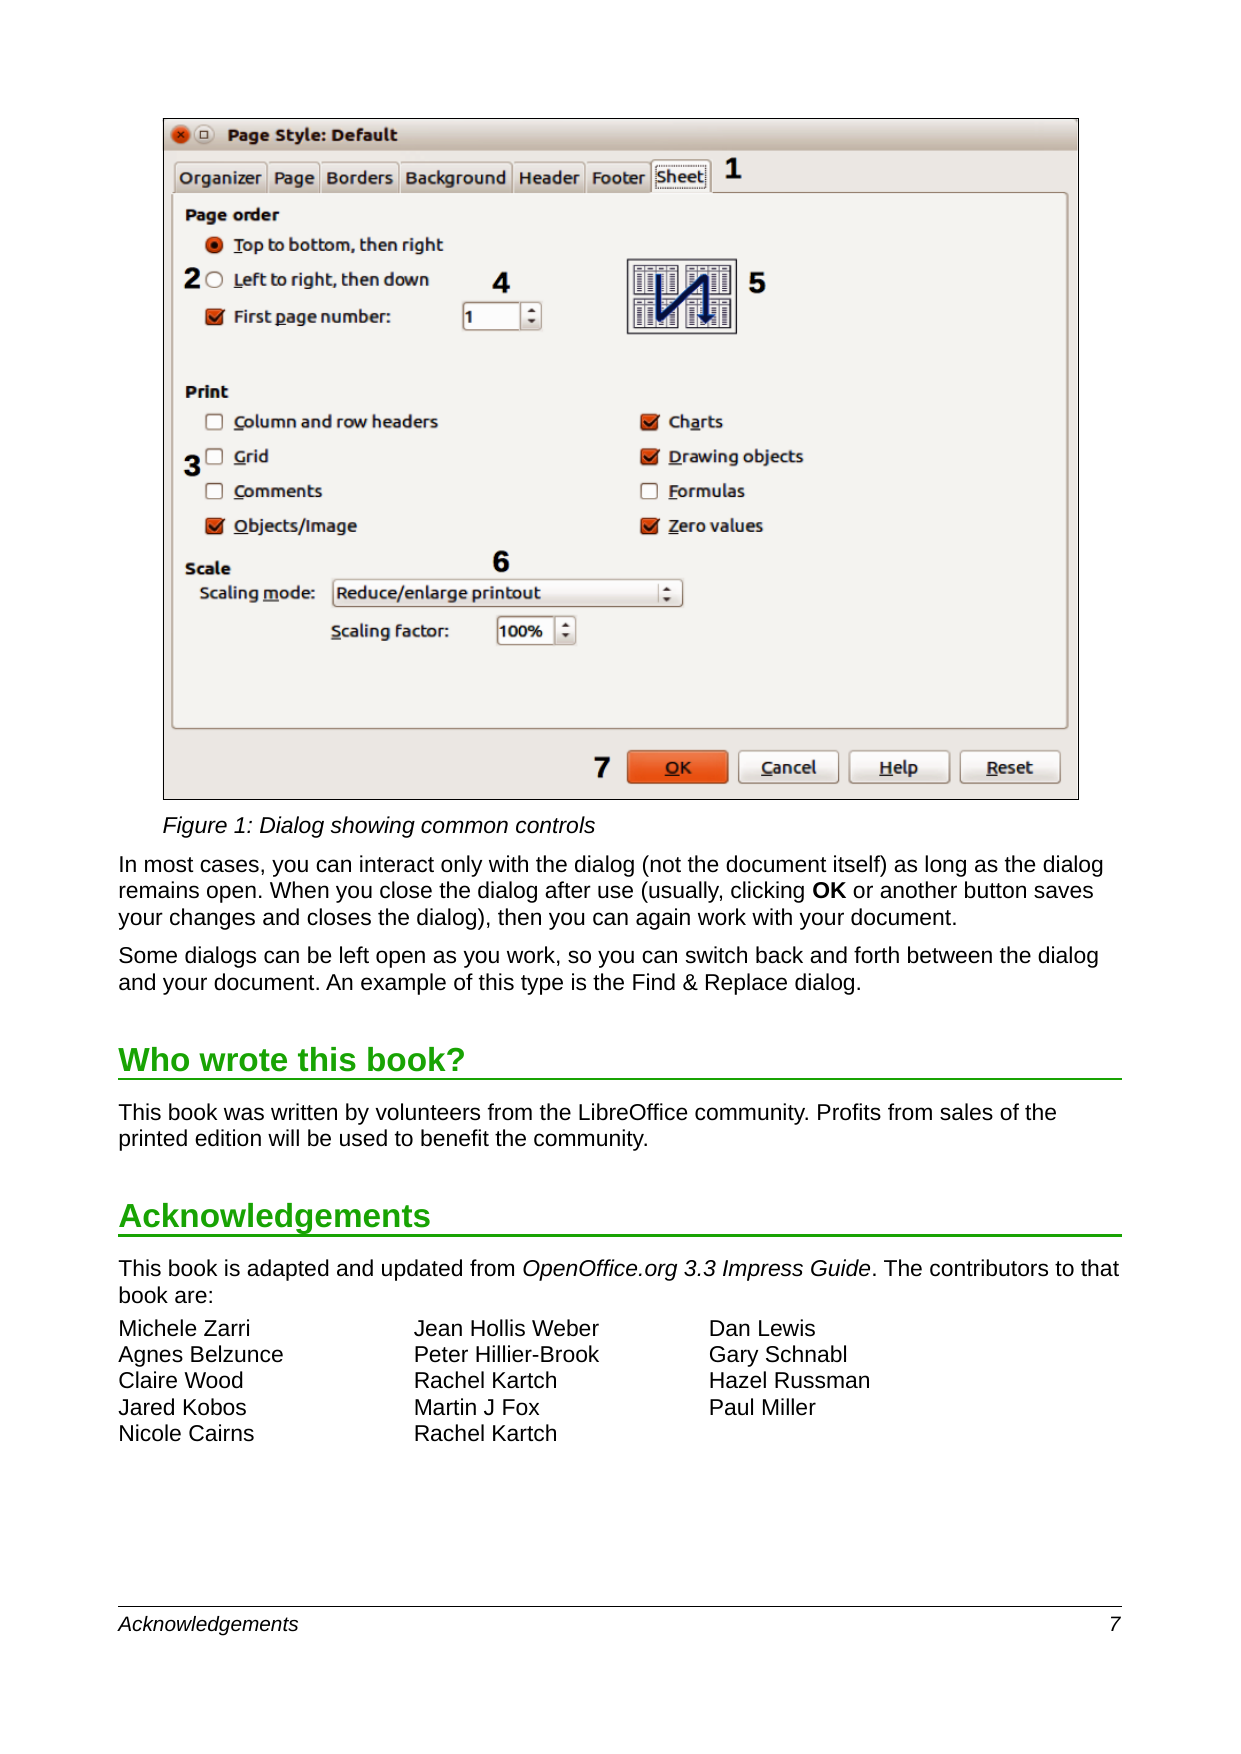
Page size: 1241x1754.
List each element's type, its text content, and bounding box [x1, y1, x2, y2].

text Michele Zarri Jean Hollis Weber Dan Lewis Agnes Belzunce Peter Hillier-Brook Gary Schnabl Claire Wood Rachel Kartch Hazel Russman Jared Kobos Martin J Fox Paul Miller Nicole Cairns Rachel Kartch [118, 1314, 1122, 1446]
picture [164, 119, 1078, 799]
text Figure 1: Dialog showing common controls [162, 812, 1078, 838]
text Some dialogs can be left open as you work, so you can switch back and forth between the dialog and your document. An example of this type is the Find & Replace dialog. [118, 942, 1122, 995]
text This book was written by volunteers from the LibreOffice community. Profits from sales of the printed edition will be used to benefit the community. [118, 1099, 1122, 1152]
subtitle Who wrote this book? [118, 1039, 1122, 1078]
text In most cases, you can interact only with the dialog (not the document itself) as long as the dialog remains open. When you close the dialog after use (usually, clicking OK or another button saves your changes and closes the dialog), then you can again work with your document. [118, 851, 1122, 930]
list This book is adapted and updated from OpenOffice.org 3.3 Impress Guide. The contributors to that book are: [118, 1255, 1122, 1308]
subtitle Acknowledgements [118, 1196, 1122, 1234]
